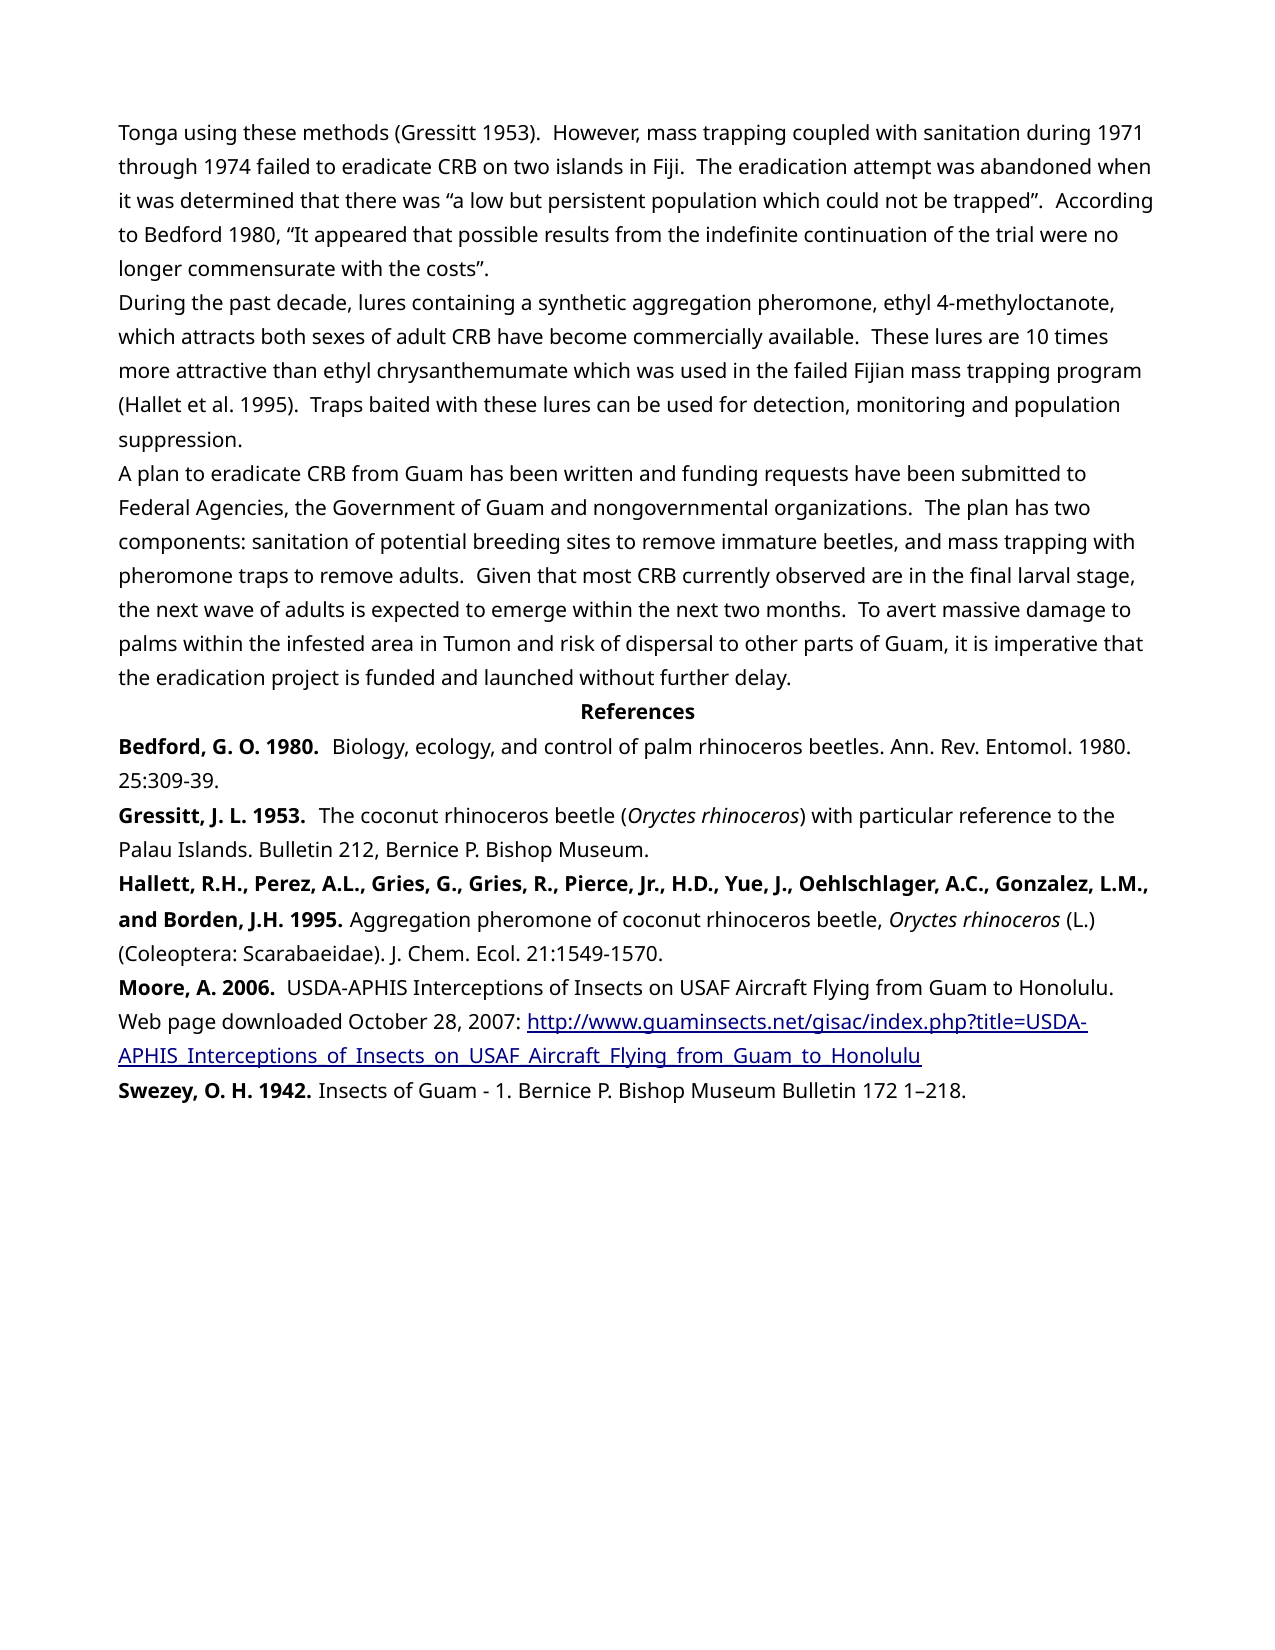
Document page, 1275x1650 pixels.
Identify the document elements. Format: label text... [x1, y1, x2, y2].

text Tonga using these methods (Gressitt 1953). However, mass trapping coupled with sanitation during 1971 through 1974 failed to eradicate CRB on two islands in Fiji. The eradication attempt was abandoned when it was determined that there was “a low but persistent population which could not be trapped”. According to Bedford 1980, “It appeared that possible results from the indefinite continuation of the trial were no longer commensurate with the costs”. [118, 118, 1157, 283]
text Swezey, O. H. 1942. Insects of Guam - 1. Bernice P. Bishop Museum Bulletin 172 1–218. [118, 1075, 1157, 1104]
text Gressitt, J. L. 1953. The coconut rhinoceros beetle (Oryctes rhinoceros) with particular reference to the Palau Islands. Bulletin 212, Bernice P. Bishop Museum. [118, 800, 1157, 864]
text A plan to eradicate CRB from Guam has been written and funding requests have been submitted to Federal Agencies, the Government of Guam and nongovernmental organizations. The plan has two components: sanitation of potential breeding sites to remove immature beetles, and mass trapping with pheromone traps to remove adults. Given that most CRB currently observed are in the final larval stage, the next wave of adults is expected to emerge within the next two months. To avert massive damage to palms within the infested area in Tumon and risk of dispersal to other parts of Guam, it is imperative that the eradication project is funded and launched without further delay. [118, 459, 1157, 692]
text Hallett, R.H., Perez, A.L., Gries, G., Gries, R., Pierce, Jr., H.D., Yue, J., Oehlschlager, A.C., Gonzalez, L.M., and Borden, J.H. 1995. Aggregation pheromone of coconut rhinoceros beetle, Oryctes rhinoceros (L.) (Coleoptera: Scarabaeidae). J. Chem. Ecol. 21:1549-1570. [118, 869, 1157, 967]
text References [118, 697, 1157, 726]
text Moore, A. 2006. USDA-APHIS Interceptions of Insects on USAF Aircraft Flying from Guam to Honolulu. Web page downloaded October 28, 2007: http://www.guaminsects.net/gisac/index.php?title=USDA-APHIS_Interceptions_of_Insects_on_USAF_Aircraft_Flying_from_Guam_to_Honolulu [118, 973, 1157, 1069]
text Bedford, G. O. 1980. Biology, ecology, and control of palm rhinoceros beetles. Ann. Rev. Entomol. 1980. 25:309-39. [118, 731, 1157, 795]
text During the past decade, lures containing a synthetic aggregation pheromone, ethyl 4-methyloctanote, which attracts both sexes of adult CRB have become commercially available. These lures are 10 times more attractive than ethyl chrysanthemumate which was used in the failed Fijian mass trapping program (Hallet et al. 1995). Traps baited with these lures can be used for detection, monitoring and population suppression. [118, 288, 1157, 453]
